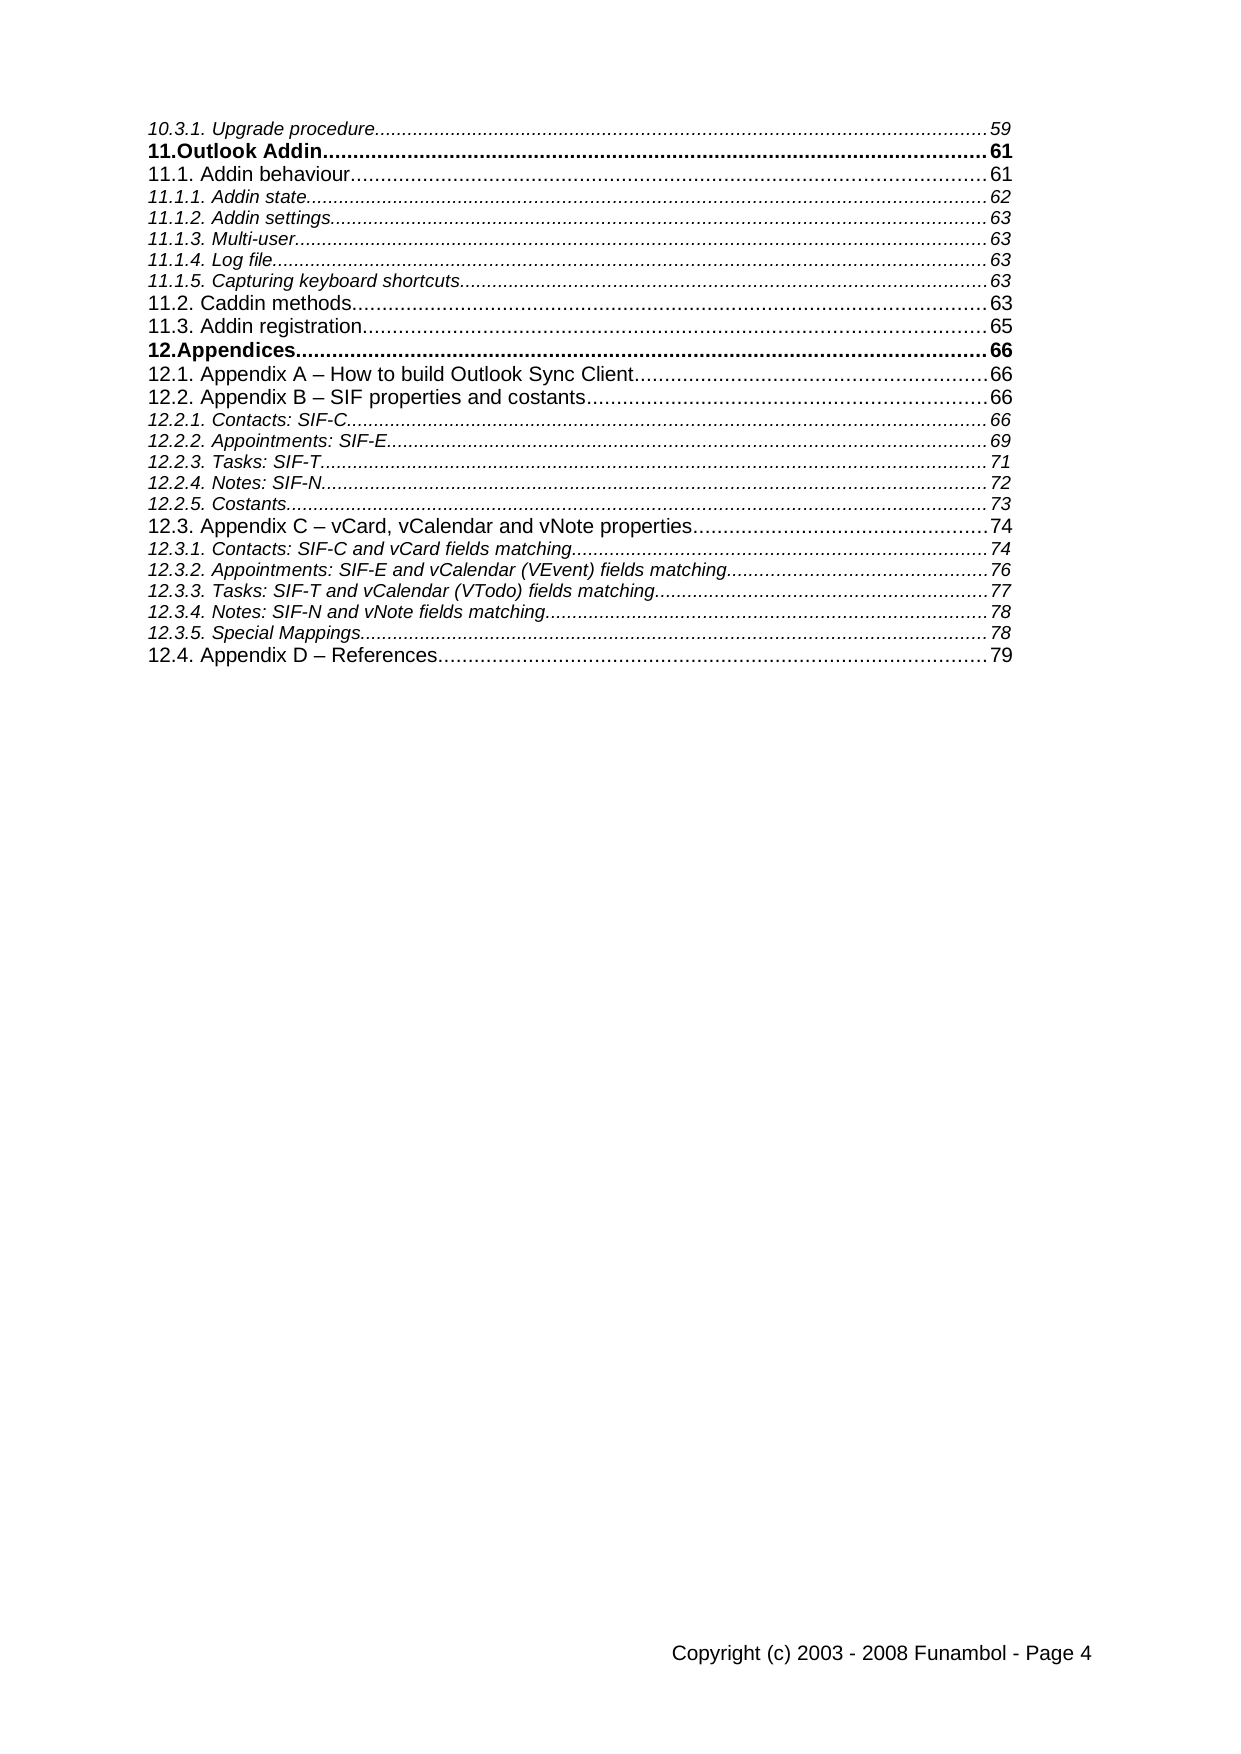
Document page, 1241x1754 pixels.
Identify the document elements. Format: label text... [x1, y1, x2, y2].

text 12.3. Appendix C – vCard, vCalendar and vNote properties 74 [148, 514, 1093, 538]
text 12.3.5. Special Mappings 78 [148, 622, 1093, 643]
text 12.2.4. Notes: SIF-N 72 [148, 472, 1093, 493]
text 12.2.2. Appointments: SIF-E 69 [148, 430, 1093, 451]
text 11.1.2. Addin settings 63 [148, 207, 1093, 228]
text 12.3.1. Contacts: SIF-C and vCard fields matching 74 [148, 538, 1093, 559]
text 12.2.1. Contacts: SIF-C 66 [148, 409, 1093, 430]
text 12.3.4. Notes: SIF-N and vNote fields matching 78 [148, 601, 1093, 622]
text 11.3. Addin registration 65 [148, 315, 1093, 338]
text 12.2.5. Costants 73 [148, 493, 1093, 514]
text 12.4. Appendix D – References 79 [148, 643, 1093, 667]
text 12.2.3. Tasks: SIF-T 71 [148, 451, 1093, 472]
text 11.1.4. Log file 63 [148, 249, 1093, 270]
text 11.1. Addin behaviour 61 [148, 163, 1093, 186]
text 10.3.1. Upgrade procedure 59 [148, 118, 1093, 139]
text 12.2. Appendix B – SIF properties and costants 66 [148, 386, 1093, 409]
text 12.3.3. Tasks: SIF-T and vCalendar (VTodo) fields matching 77 [148, 580, 1093, 601]
text 11.1.5. Capturing keyboard shortcuts 63 [148, 270, 1093, 291]
text 12.1. Appendix A – How to build Outlook Sync Client 66 [148, 362, 1093, 386]
text 12.3.2. Appointments: SIF-E and vCalendar (VEvent) fields matching 76 [148, 559, 1093, 580]
text 11.1.3. Multi-user 63 [148, 228, 1093, 249]
text 11.Outlook Addin 61 [148, 139, 1093, 163]
text 12.Appendices 66 [148, 338, 1093, 362]
text 11.1.1. Addin state 62 [148, 186, 1093, 207]
text 11.2. Caddin methods 63 [148, 291, 1093, 315]
